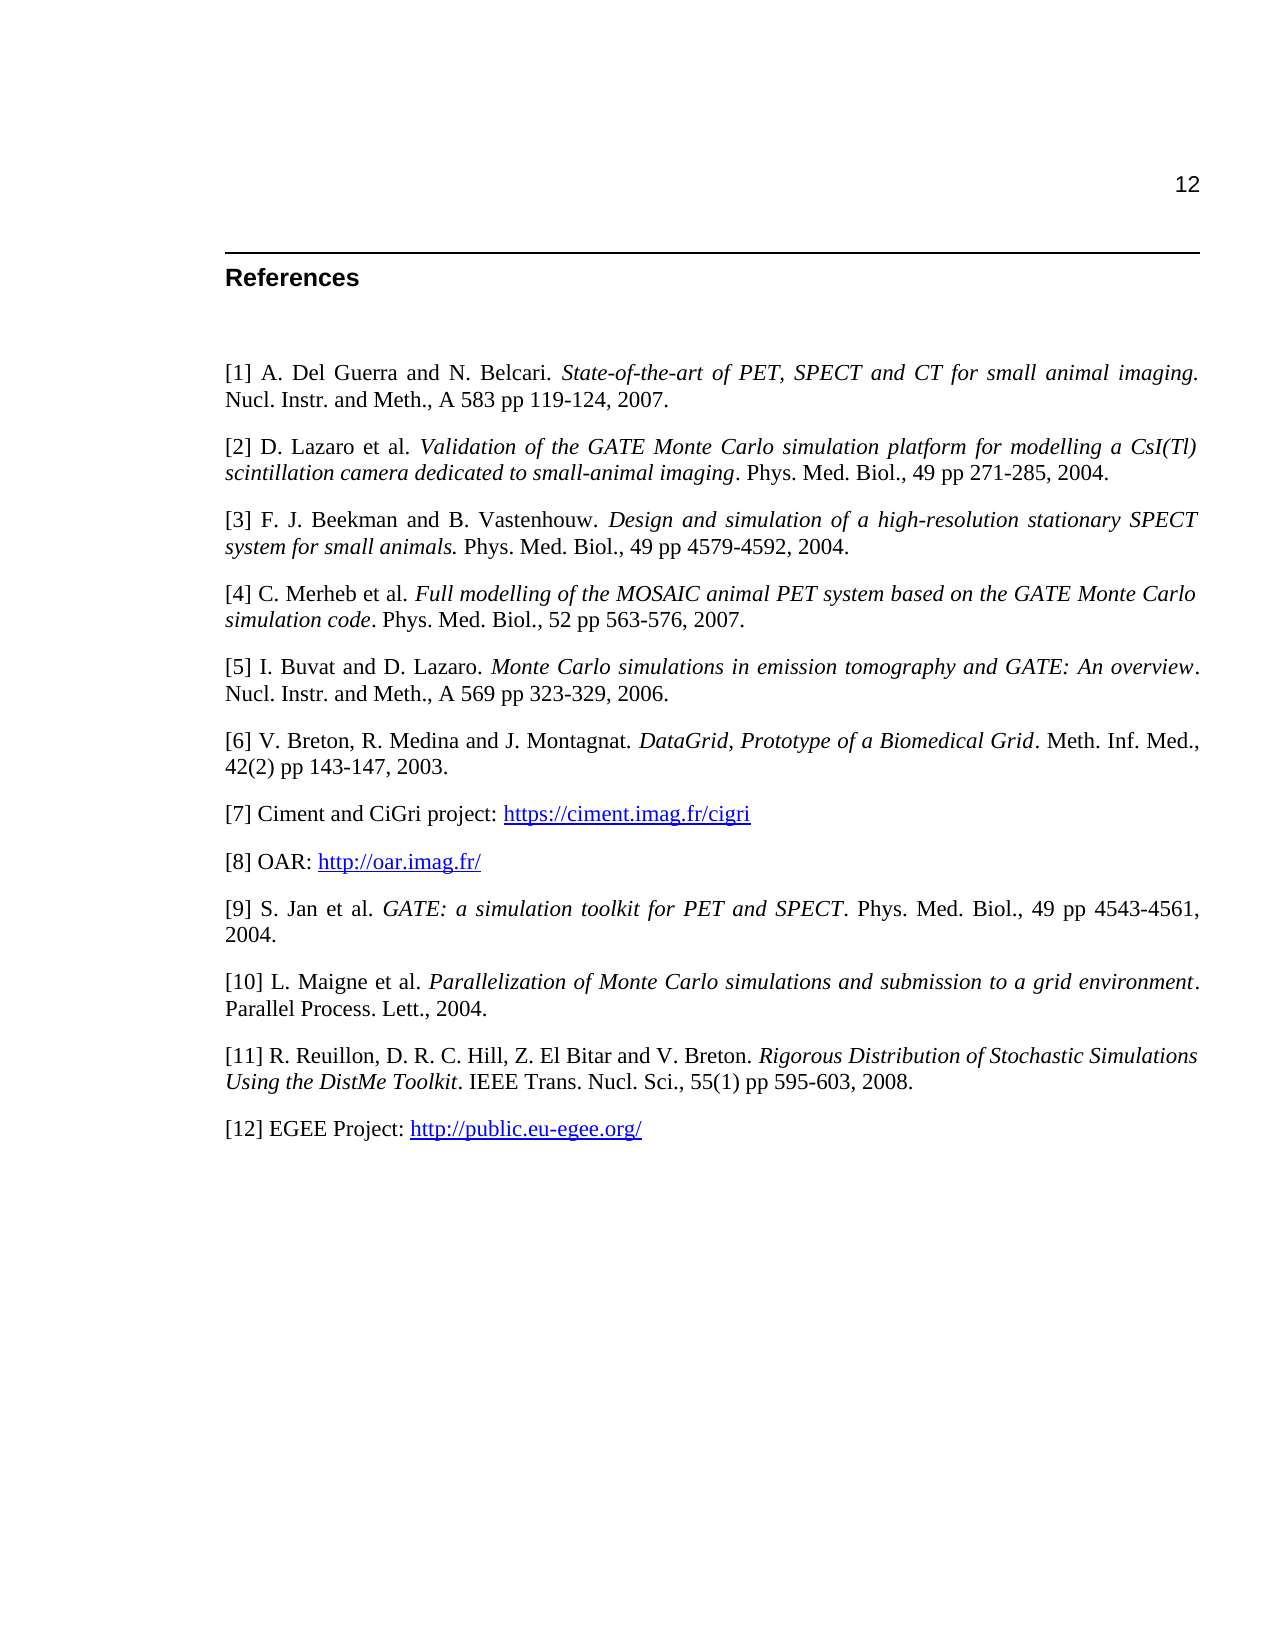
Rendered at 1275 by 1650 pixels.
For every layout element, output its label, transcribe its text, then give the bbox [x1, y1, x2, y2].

text [5] I. Buvat and D. Lazaro. Monte Carlo simulations in emission tomography and GATE: An overview. Nucl. Instr. and Meth., A 569 pp 323-329, 2006. [225, 653, 1200, 706]
text [8] OAR: http://oar.imag.fr/ [225, 848, 1200, 874]
subtitle References [225, 262, 1200, 291]
text [10] L. Maigne et al. Parallelization of Monte Carlo simulations and submission to a grid environment. Parallel Process. Lett., 2004. [225, 968, 1200, 1021]
text [6] V. Breton, R. Medina and J. Montagnat. DataGrid, Prototype of a Biomedical Grid. Meth. Inf. Med., 42(2) pp 143-147, 2003. [225, 727, 1200, 780]
text [7] Ciment and CiGri project: https://ciment.imag.fr/cigri [225, 801, 1200, 827]
text [1] A. Del Guerra and N. Belcari. State-of-the-art of PET, SPECT and CT for small animal imaging. Nucl. Instr. and Meth., A 583 pp 119-124, 2007. [225, 359, 1200, 412]
text [11] R. Reuillon, D. R. C. Hill, Z. El Bitar and V. Breton. Rigorous Distribution of Stochastic Simulations Using the DistMe Toolkit. IEEE Trans. Nucl. Sci., 55(1) pp 595-603, 2008. [225, 1042, 1200, 1095]
text [3] F. J. Beekman and B. Vastenhouw. Design and simulation of a high-resolution stationary SPECT system for small animals. Phys. Med. Biol., 49 pp 4579-4592, 2004. [225, 506, 1200, 559]
text [4] C. Merheb et al. Full modelling of the MOSAIC animal PET system based on the GATE Monte Carlo simulation code. Phys. Med. Biol., 52 pp 563-576, 2007. [225, 580, 1200, 633]
text [9] S. Jan et al. GATE: a simulation toolkit for PET and SPECT. Phys. Med. Biol., 49 pp 4543-4561, 2004. [225, 895, 1200, 948]
text [12] EGEE Project: http://public.eu-egee.org/ [225, 1116, 1200, 1142]
text [2] D. Lazaro et al. Validation of the GATE Monte Carlo simulation platform for modelling a CsI(Tl) scintillation camera dedicated to small-animal imaging. Phys. Med. Biol., 49 pp 271-285, 2004. [225, 433, 1200, 486]
